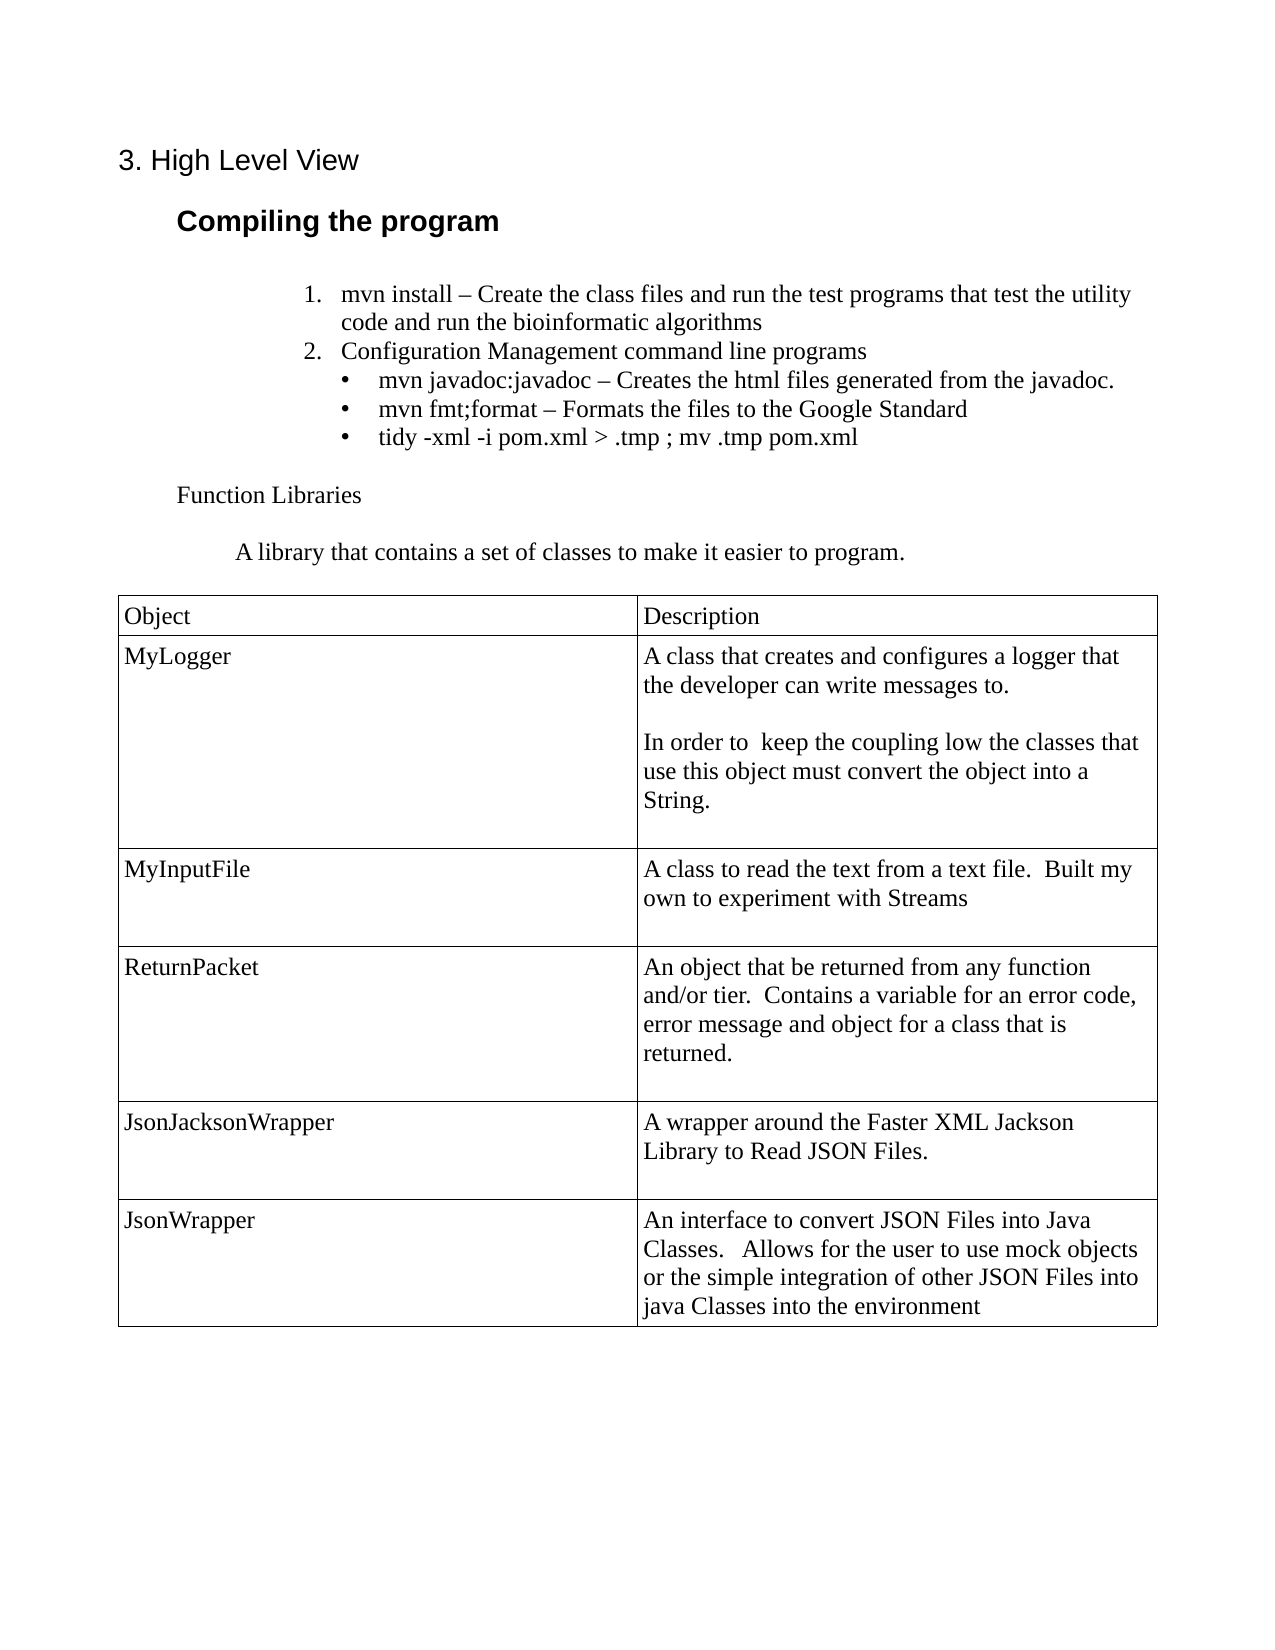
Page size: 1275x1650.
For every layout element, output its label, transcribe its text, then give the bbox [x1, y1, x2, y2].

subtitle Compiling the program [118, 204, 1157, 237]
list tidy -xml -i pom.xml > .tmp ; mv .tmp pom.xml [341, 422, 1157, 451]
table_cell An interface to convert JSON Files into Java Classes. Allows for the user to use mock objects or the simple integration of other JSON Files into java Classes into the environment [638, 1200, 1157, 1326]
table_cell A wrapper around the Faster XML Jackson Library to Read JSON Files. [638, 1102, 1157, 1199]
table_cell MyLogger [119, 636, 637, 848]
table_cell A class that creates and configures a logger that the developer can write messages to. In order to keep the coupling low the classes that use this object must convert the object into a String. [638, 636, 1157, 848]
subtitle 3. High Level View [118, 143, 1157, 177]
list mvn fmt;format – Formats the files to the Google Standard [341, 394, 1157, 422]
list mvn javadoc:javadoc – Creates the html files generated from the javadoc. [341, 365, 1157, 394]
list mvn install – Create the class files and run the test programs that test the utility code and run the bioinformatic algorithms [303, 279, 1157, 336]
table_cell A class to read the text from a text file. Built my own to experiment with Streams [638, 849, 1157, 946]
table_cell An object that be returned from any function and/or tier. Contains a variable for an error code, error message and object for a class that is returned. [638, 947, 1157, 1101]
table_header Description [638, 596, 1157, 635]
text Function Libraries A library that contains a set of classes to make it easier to program. [118, 480, 1157, 566]
table_cell JsonWrapper [119, 1200, 637, 1326]
table_cell ReturnPacket [119, 947, 637, 1101]
table_cell JsonJacksonWrapper [119, 1102, 637, 1199]
list Configuration Management command line programs [303, 336, 1157, 365]
table_cell MyInputFile [119, 849, 637, 946]
table_header Object [119, 596, 637, 635]
